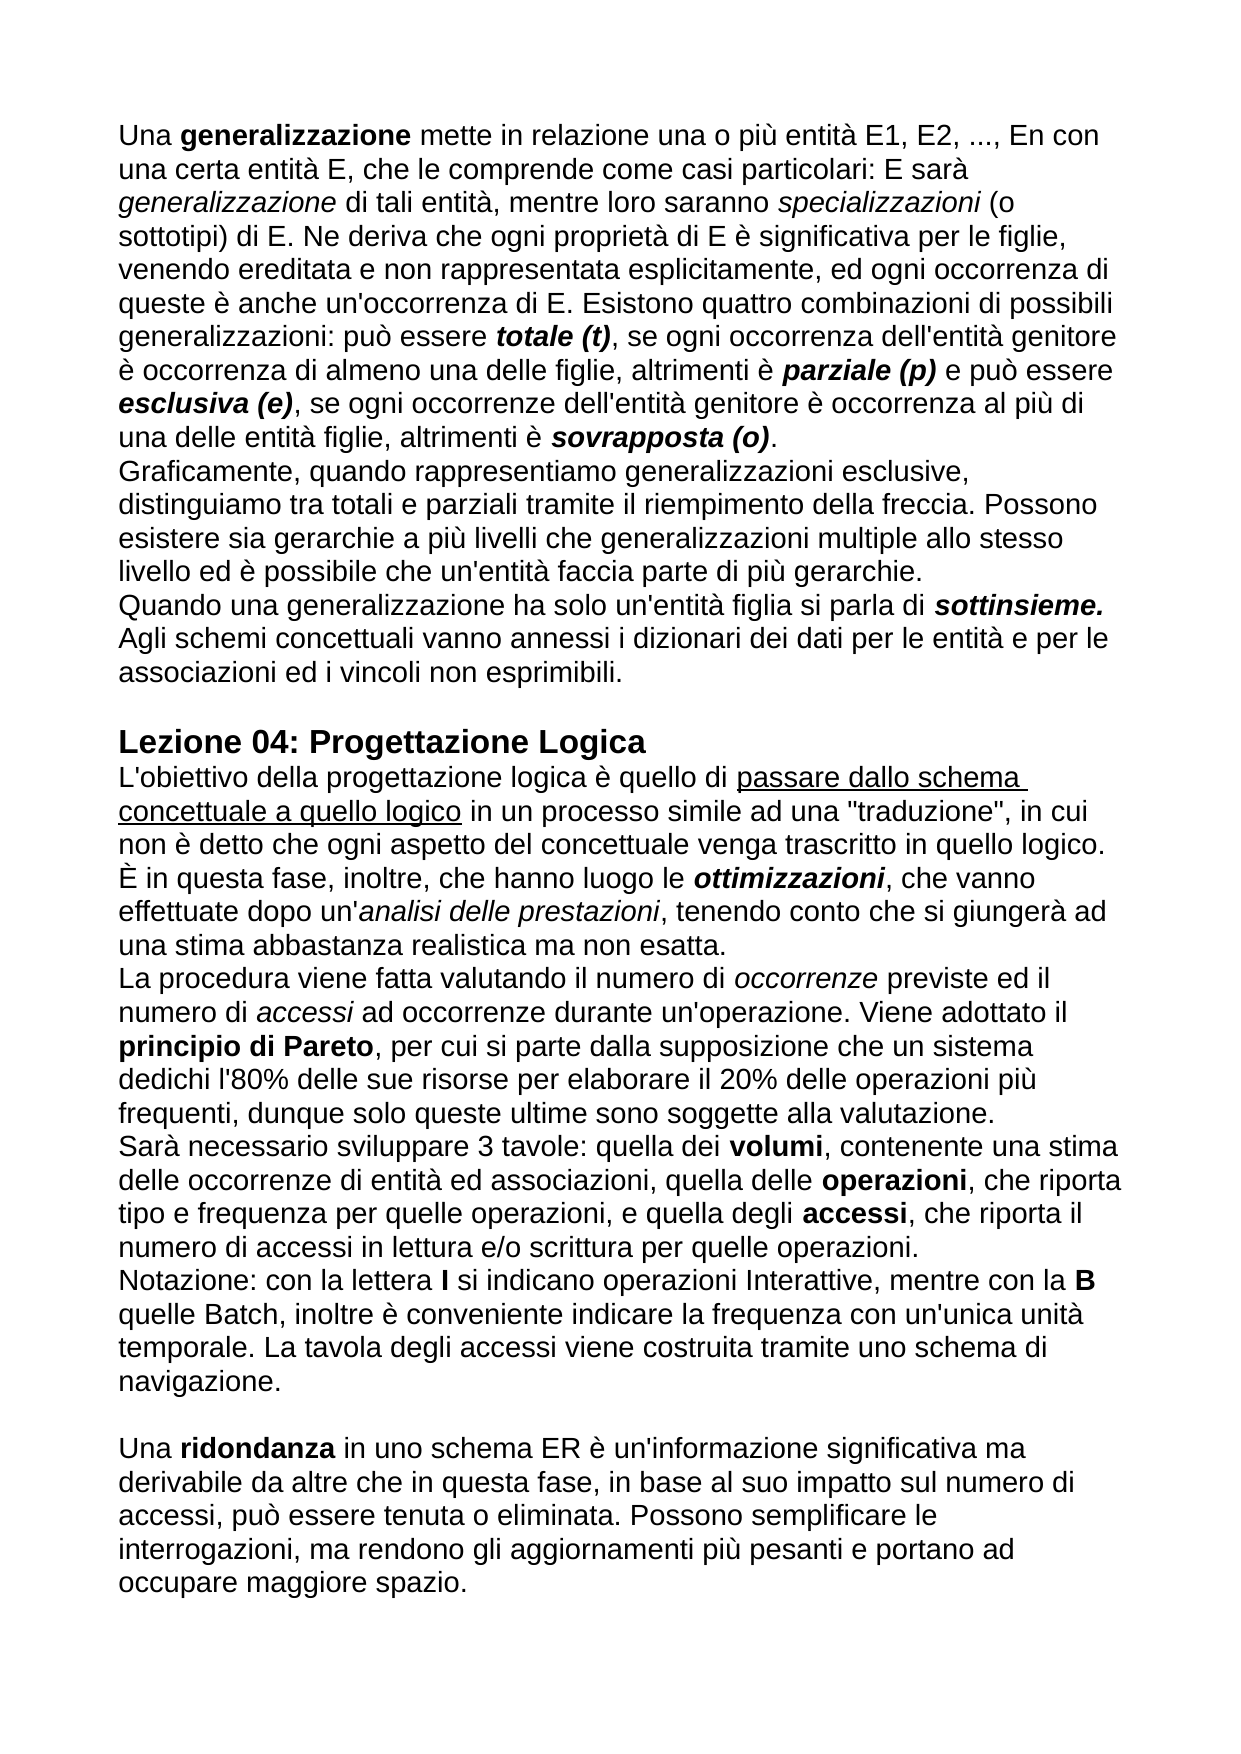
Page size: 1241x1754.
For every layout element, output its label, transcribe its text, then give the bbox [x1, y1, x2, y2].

text Lezione 04: Progettazione Logica [118, 722, 1122, 760]
text Agli schemi concettuali vanno annessi i dizionari dei dati per le entità e per le associazioni ed i vincoli non esprimibili. [118, 621, 1122, 688]
text Graficamente, quando rappresentiamo generalizzazioni esclusive, distinguiamo tra totali e parziali tramite il riempimento della freccia. Possono esistere sia gerarchie a più livelli che generalizzazioni multiple allo stesso livello ed è possibile che un'entità faccia parte di più gerarchie. [118, 453, 1122, 588]
text Notazione: con la lettera I si indicano operazioni Interattive, mentre con la B quelle Batch, inoltre è conveniente indicare la frequenza con un'unica unità temporale. La tavola degli accessi viene costruita tramite uno schema di navigazione. [118, 1263, 1122, 1398]
text Una ridondanza in uno schema ER è un'informazione significativa ma derivabile da altre che in questa fase, in base al suo impatto sul numero di accessi, può essere tenuta o eliminata. Possono semplificare le interrogazioni, ma rendono gli aggiornamenti più pesanti e portano ad occupare maggiore spazio. [118, 1431, 1122, 1599]
text La procedura viene fatta valutando il numero di occorrenze previste ed il numero di accessi ad occorrenze durante un'operazione. Viene adottato il principio di Pareto, per cui si parte dalla supposizione che un sistema dedichi l'80% delle sue risorse per elaborare il 20% delle operazioni più frequenti, dunque solo queste ultime sono soggette alla valutazione. [118, 962, 1122, 1129]
text Una generalizzazione mette in relazione una o più entità E1, E2, ..., En con una certa entità E, che le comprende come casi particolari: E sarà generalizzazione di tali entità, mentre loro saranno specializzazioni (o sottotipi) di E. Ne deriva che ogni proprietà di E è significativa per le figlie, venendo ereditata e non rappresentata esplicitamente, ed ogni occorrenza di queste è anche un'occorrenza di E. Esistono quattro combinazioni di possibili generalizzazioni: può essere totale (t), se ogni occorrenza dell'entità genitore è occorrenza di almeno una delle figlie, altrimenti è parziale (p) e può essere esclusiva (e), se ogni occorrenze dell'entità genitore è occorrenza al più di una delle entità figlie, altrimenti è sovrapposta (o). [118, 118, 1122, 453]
text Quando una generalizzazione ha solo un'entità figlia si parla di sottinsieme. [118, 588, 1122, 621]
text Sarà necessario sviluppare 3 tavole: quella dei volumi, contenente una stima delle occorrenze di entità ed associazioni, quella delle operazioni, che riporta tipo e frequenza per quelle operazioni, e quella degli accessi, che riporta il numero di accessi in lettura e/o scrittura per quelle operazioni. [118, 1129, 1122, 1263]
text L'obiettivo della progettazione logica è quello di passare dallo schema concettuale a quello logico in un processo simile ad una "traduzione", in cui non è detto che ogni aspetto del concettuale venga trascritto in quello logico. È in questa fase, inoltre, che hanno luogo le ottimizzazioni, che vanno effettuate dopo un'analisi delle prestazioni, tenendo conto che si giungerà ad una stima abbastanza realistica ma non esatta. [118, 760, 1122, 962]
